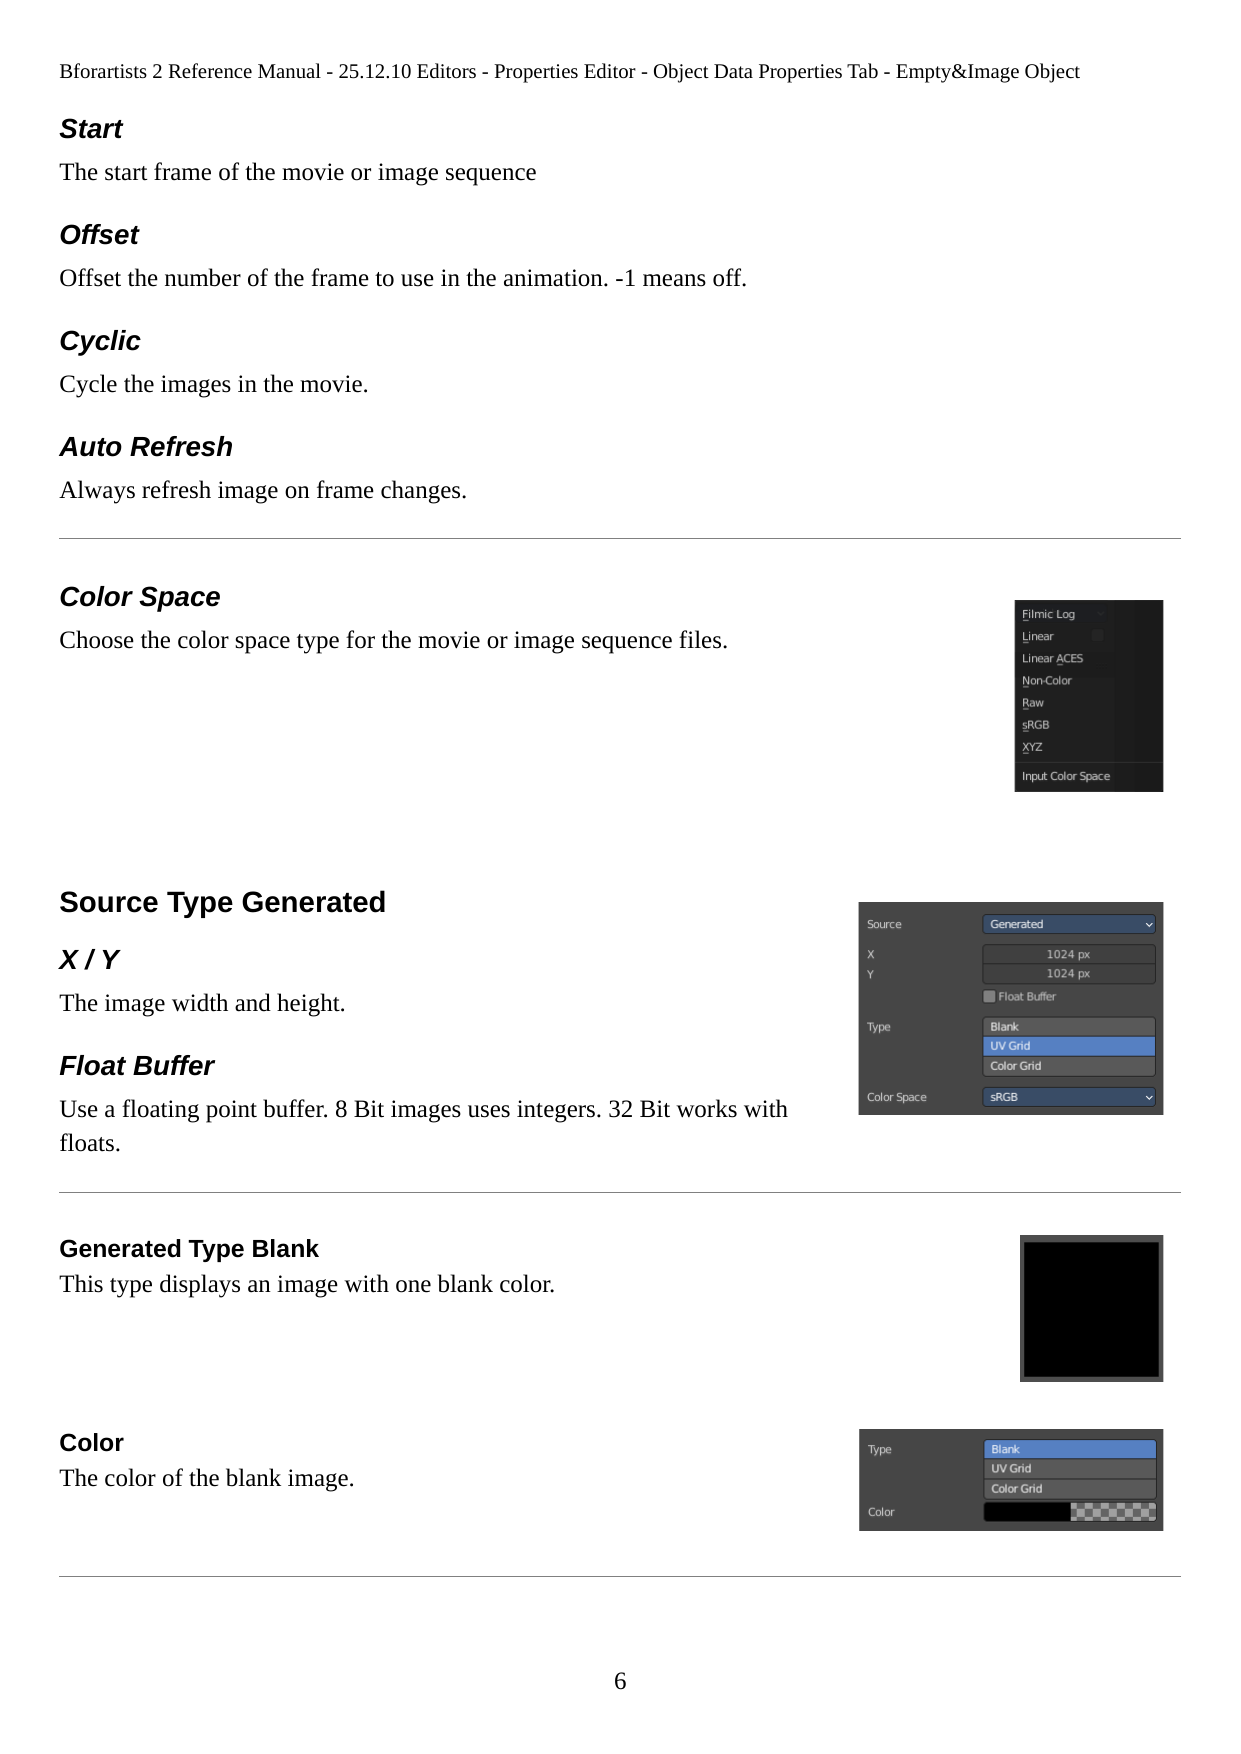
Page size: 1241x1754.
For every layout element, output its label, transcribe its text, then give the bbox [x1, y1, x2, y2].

subtitle Offset [59, 218, 1181, 250]
text The image width and height. [59, 988, 858, 1017]
picture [859, 1429, 1164, 1531]
subtitle Auto Refresh [59, 430, 1181, 462]
subtitle Float Buffer [59, 1049, 858, 1081]
text Always refresh image on frame changes. [59, 475, 1181, 503]
text Cycle the images in the movie. [59, 369, 1181, 398]
subtitle Cyclic [59, 324, 1181, 356]
picture [858, 902, 1164, 1115]
subtitle Start [59, 113, 1181, 144]
subtitle Color [59, 1428, 1181, 1457]
text Choose the color space type for the movie or image sequence files. [59, 625, 1014, 654]
subtitle Generated Type Blank [59, 1234, 1181, 1263]
subtitle Source Type Generated [59, 885, 1181, 918]
picture [1014, 600, 1164, 792]
text Use a floating point buffer. 8 Bit images uses integers. 32 Bit works with floats. [59, 1094, 1181, 1157]
text This type displays an image with one blank color. [59, 1269, 1020, 1298]
text The color of the blank image. [59, 1463, 859, 1492]
text Offset the number of the frame to use in the animation. -1 means off. [59, 263, 1181, 292]
picture [1020, 1235, 1164, 1382]
text The start frame of the movie or image sequence [59, 157, 1181, 186]
subtitle [1164, 1049, 1181, 1081]
subtitle X / Y [59, 943, 858, 975]
subtitle [1164, 943, 1181, 975]
subtitle Color Space [59, 581, 1181, 612]
